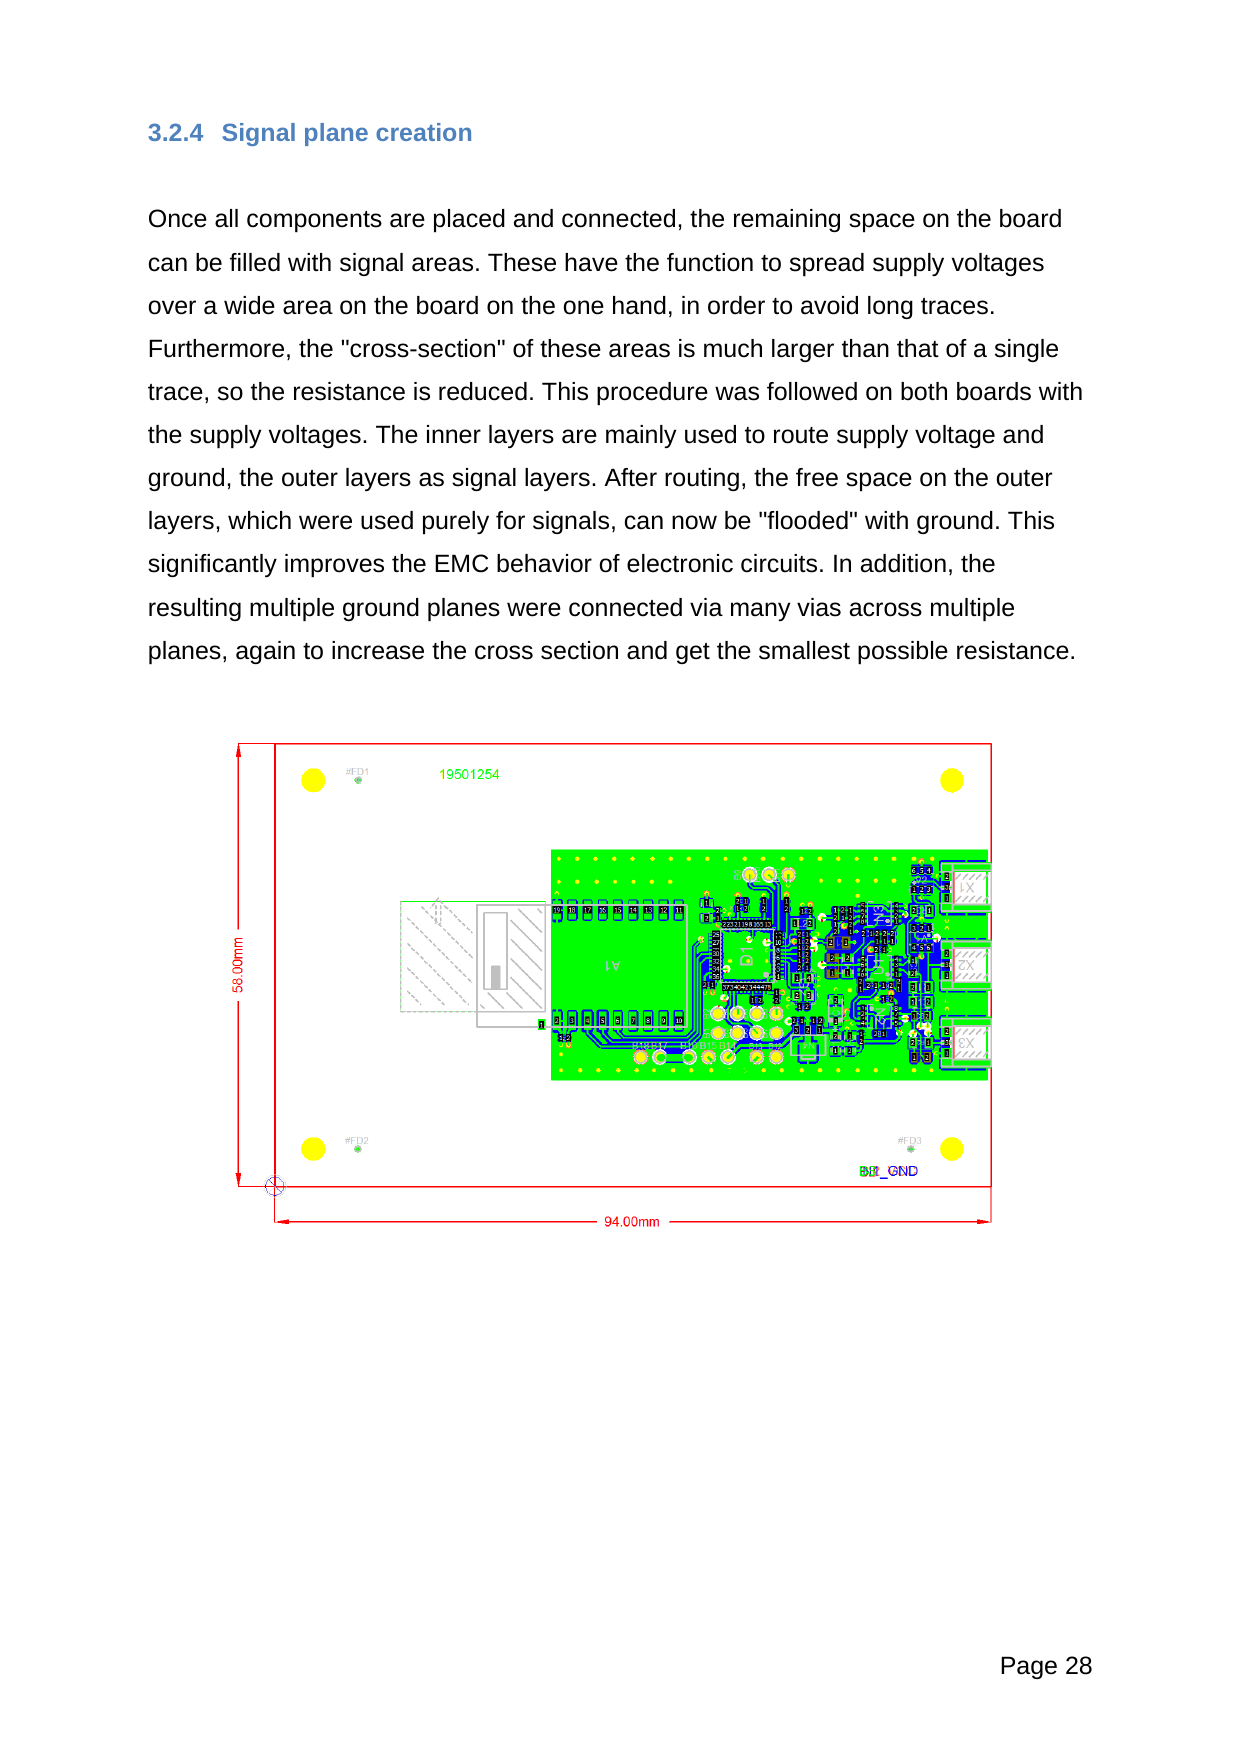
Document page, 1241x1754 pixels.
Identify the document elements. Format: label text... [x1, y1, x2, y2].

subtitle Signal plane creation [148, 118, 1092, 147]
picture [244, 734, 1003, 1235]
text Once all components are placed and connected, the remaining space on the board can be filled with signal areas. These have the function to spread supply voltages over a wide area on the board on the one hand, in order to avoid long traces. Furthermore, the "cross-section" of these areas is much larger than that of a single trace, so the resistance is reduced. This procedure was followed on both boards with the supply voltages. The inner layers are mainly used to route supply voltage and ground, the outer layers as signal layers. After routing, the free space on the outer layers, which were used purely for signals, can now be "flooded" with ground. This significantly improves the EMC behavior of electronic circuits. In addition, the resulting multiple ground planes were connected via many vias across multiple planes, again to increase the cross section and get the smallest possible resistance. [148, 204, 1092, 664]
